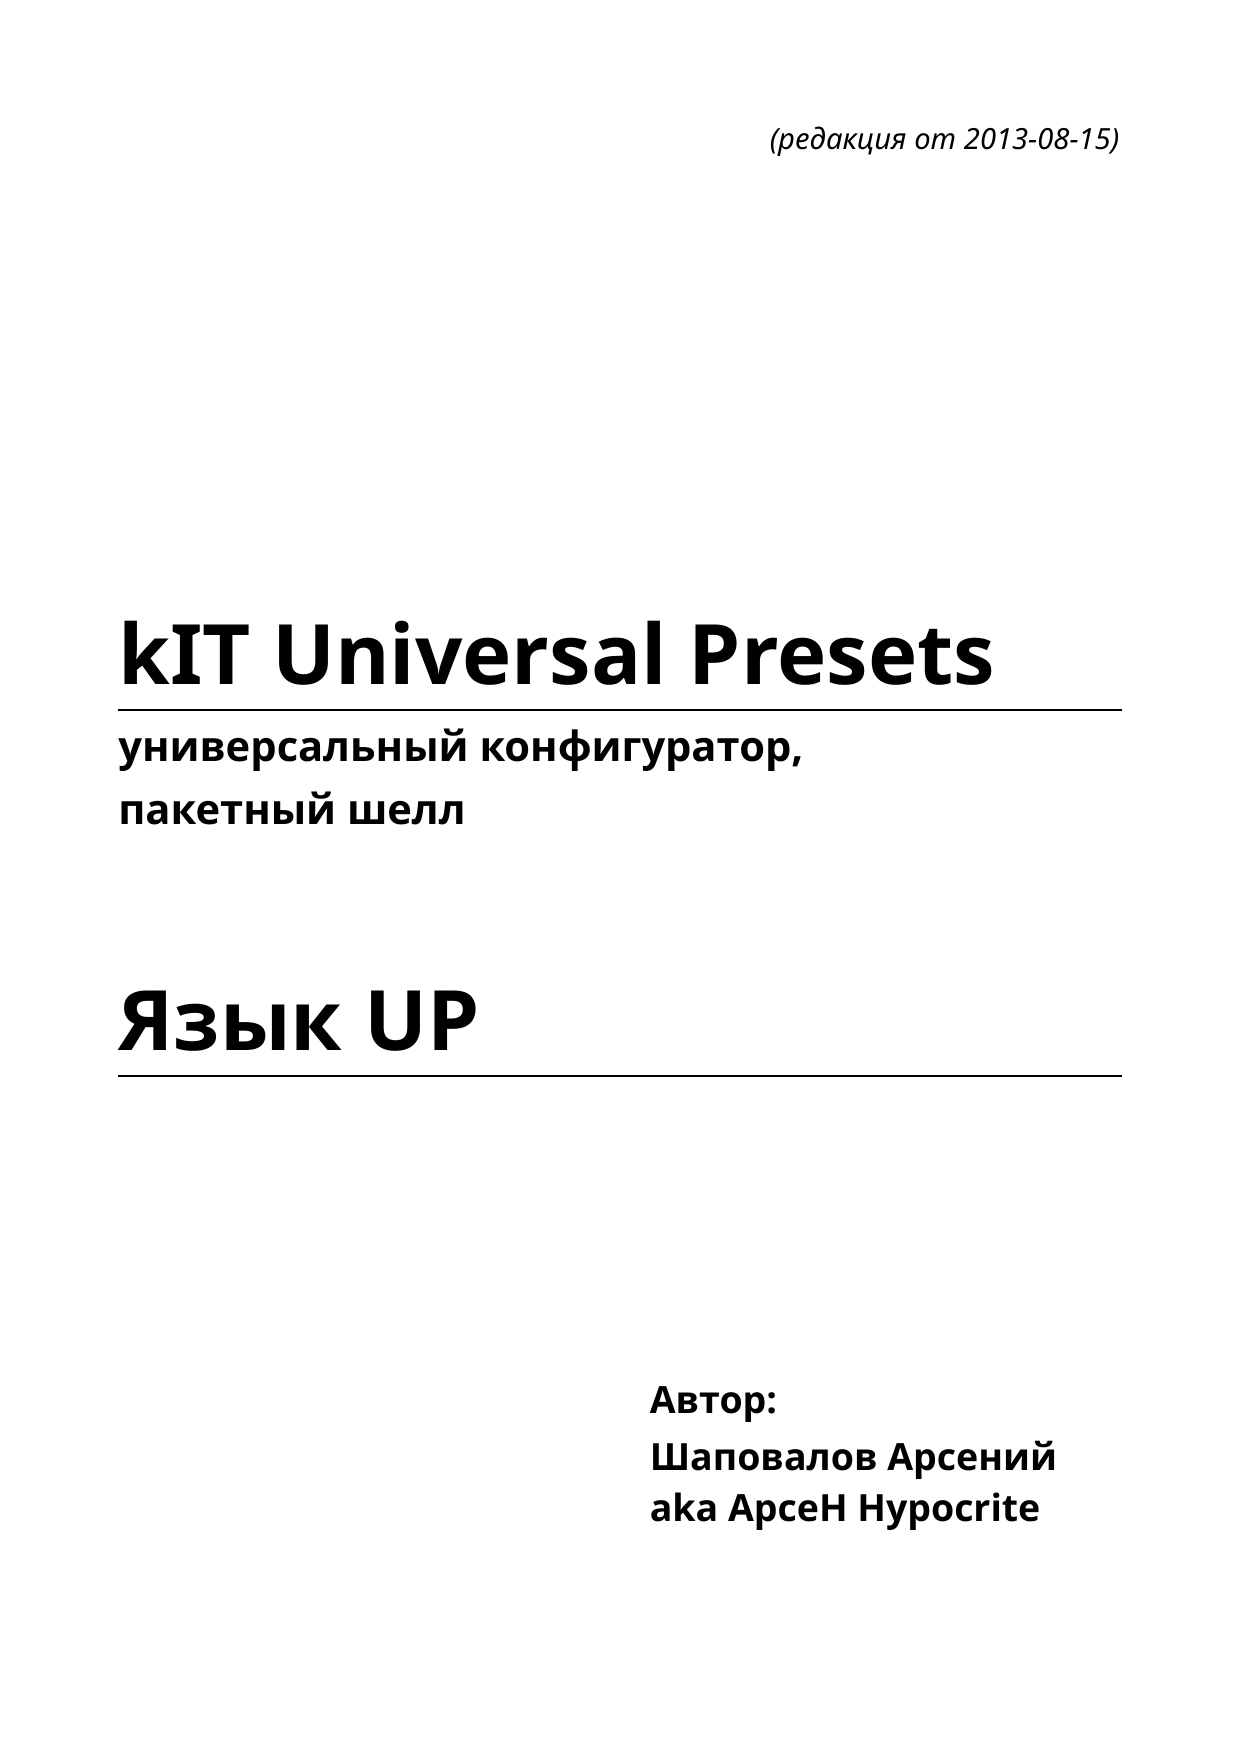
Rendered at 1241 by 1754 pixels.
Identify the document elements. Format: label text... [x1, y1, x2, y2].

text Шаповалов Арсений aka ApceH Hypocrite [649, 1430, 1122, 1532]
text Язык UP [118, 962, 1122, 1075]
text пакетный шелл [118, 779, 1122, 836]
text (редакция от 2013-08-15) [649, 118, 1122, 158]
text kIT Universal Presets [118, 595, 1122, 709]
text Автор: [649, 1373, 1122, 1424]
text универсальный конфигуратор, [118, 717, 1122, 774]
